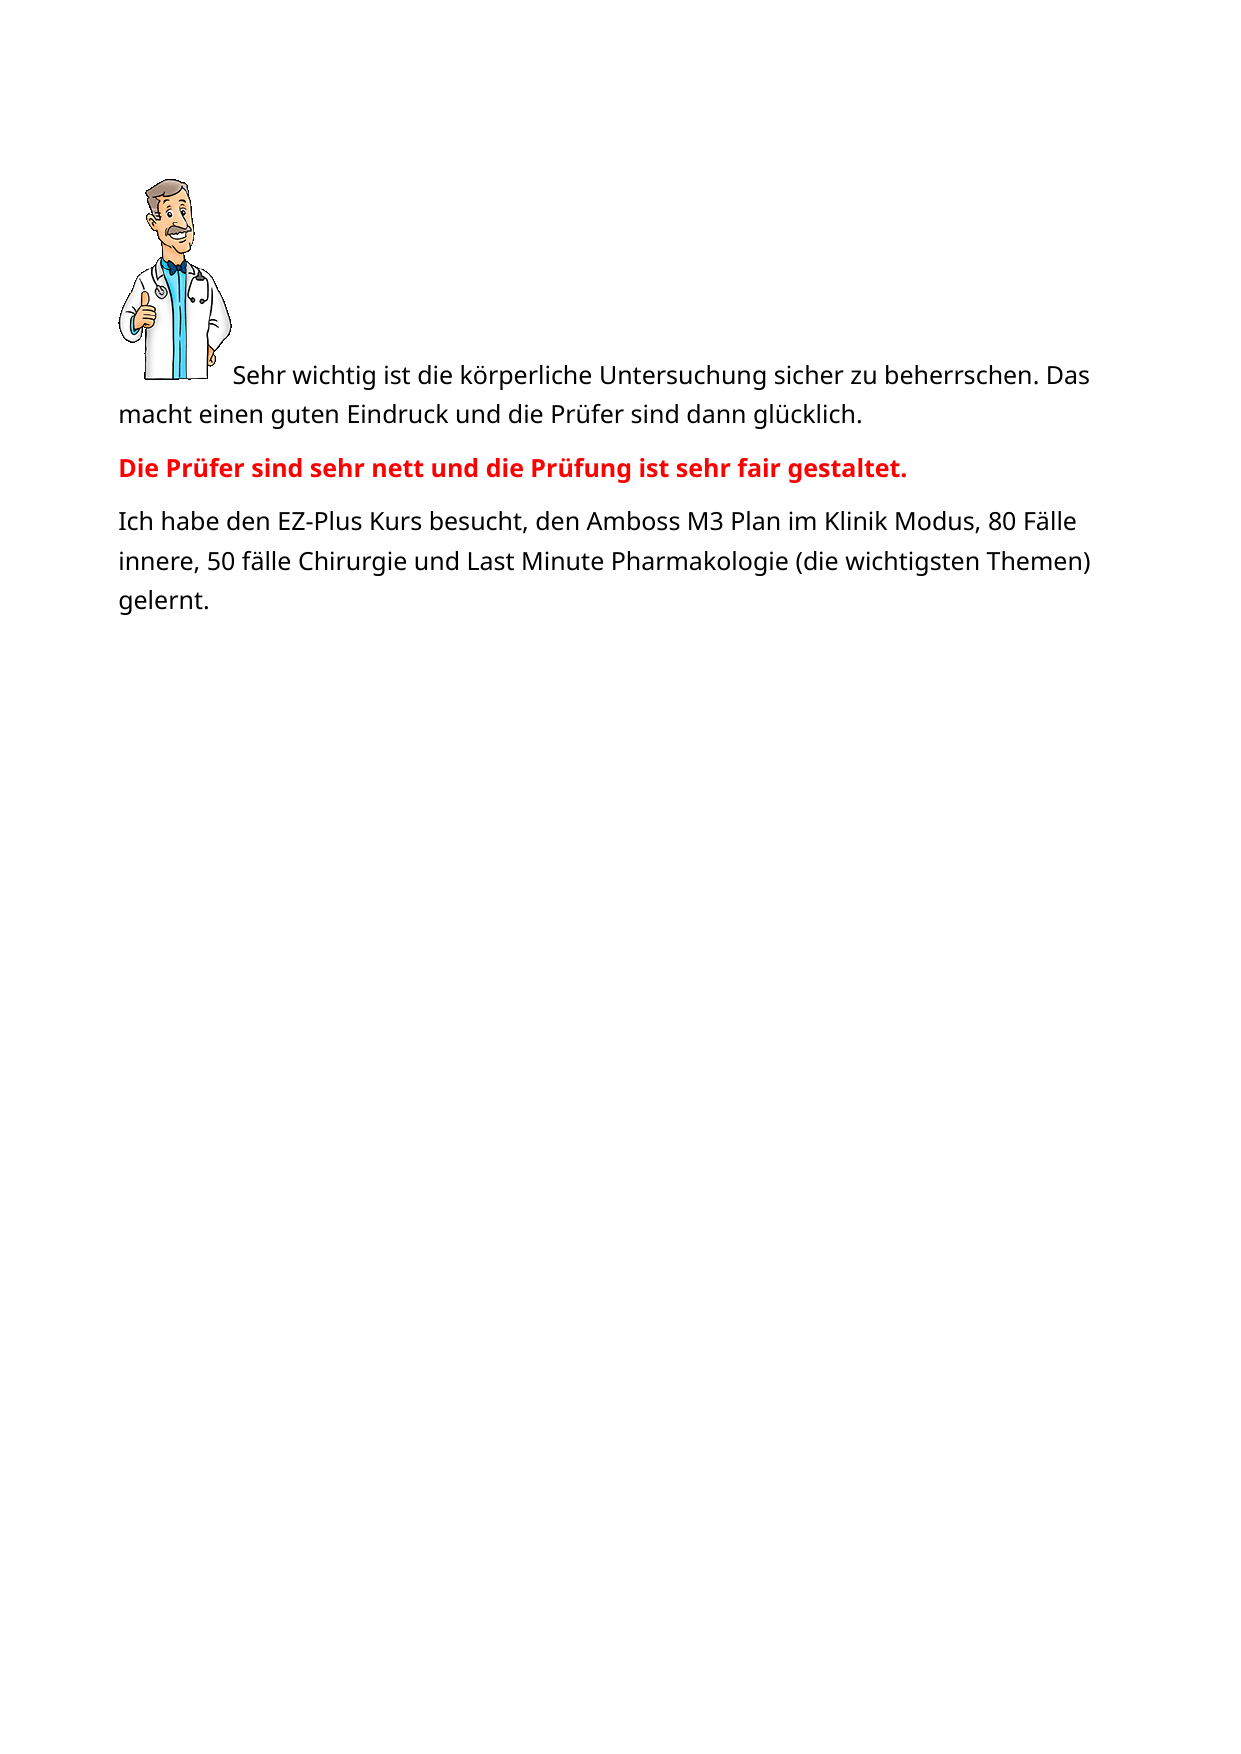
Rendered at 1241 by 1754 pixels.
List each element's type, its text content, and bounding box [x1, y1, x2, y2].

text Die Prüfer sind sehr nett und die Prüfung ist sehr fair gestaltet. [118, 450, 1122, 484]
picture [118, 176, 233, 385]
text Sehr wichtig ist die körperliche Untersuchung sicher zu beherrschen. Das macht einen guten Eindruck und die Prüfer sind dann glücklich. [118, 176, 1122, 431]
text Ich habe den EZ-Plus Kurs besucht, den Amboss M3 Plan im Klinik Modus, 80 Fälle innere, 50 fälle Chirurgie und Last Minute Pharmakologie (die wichtigsten Themen) gelernt. [118, 504, 1122, 616]
